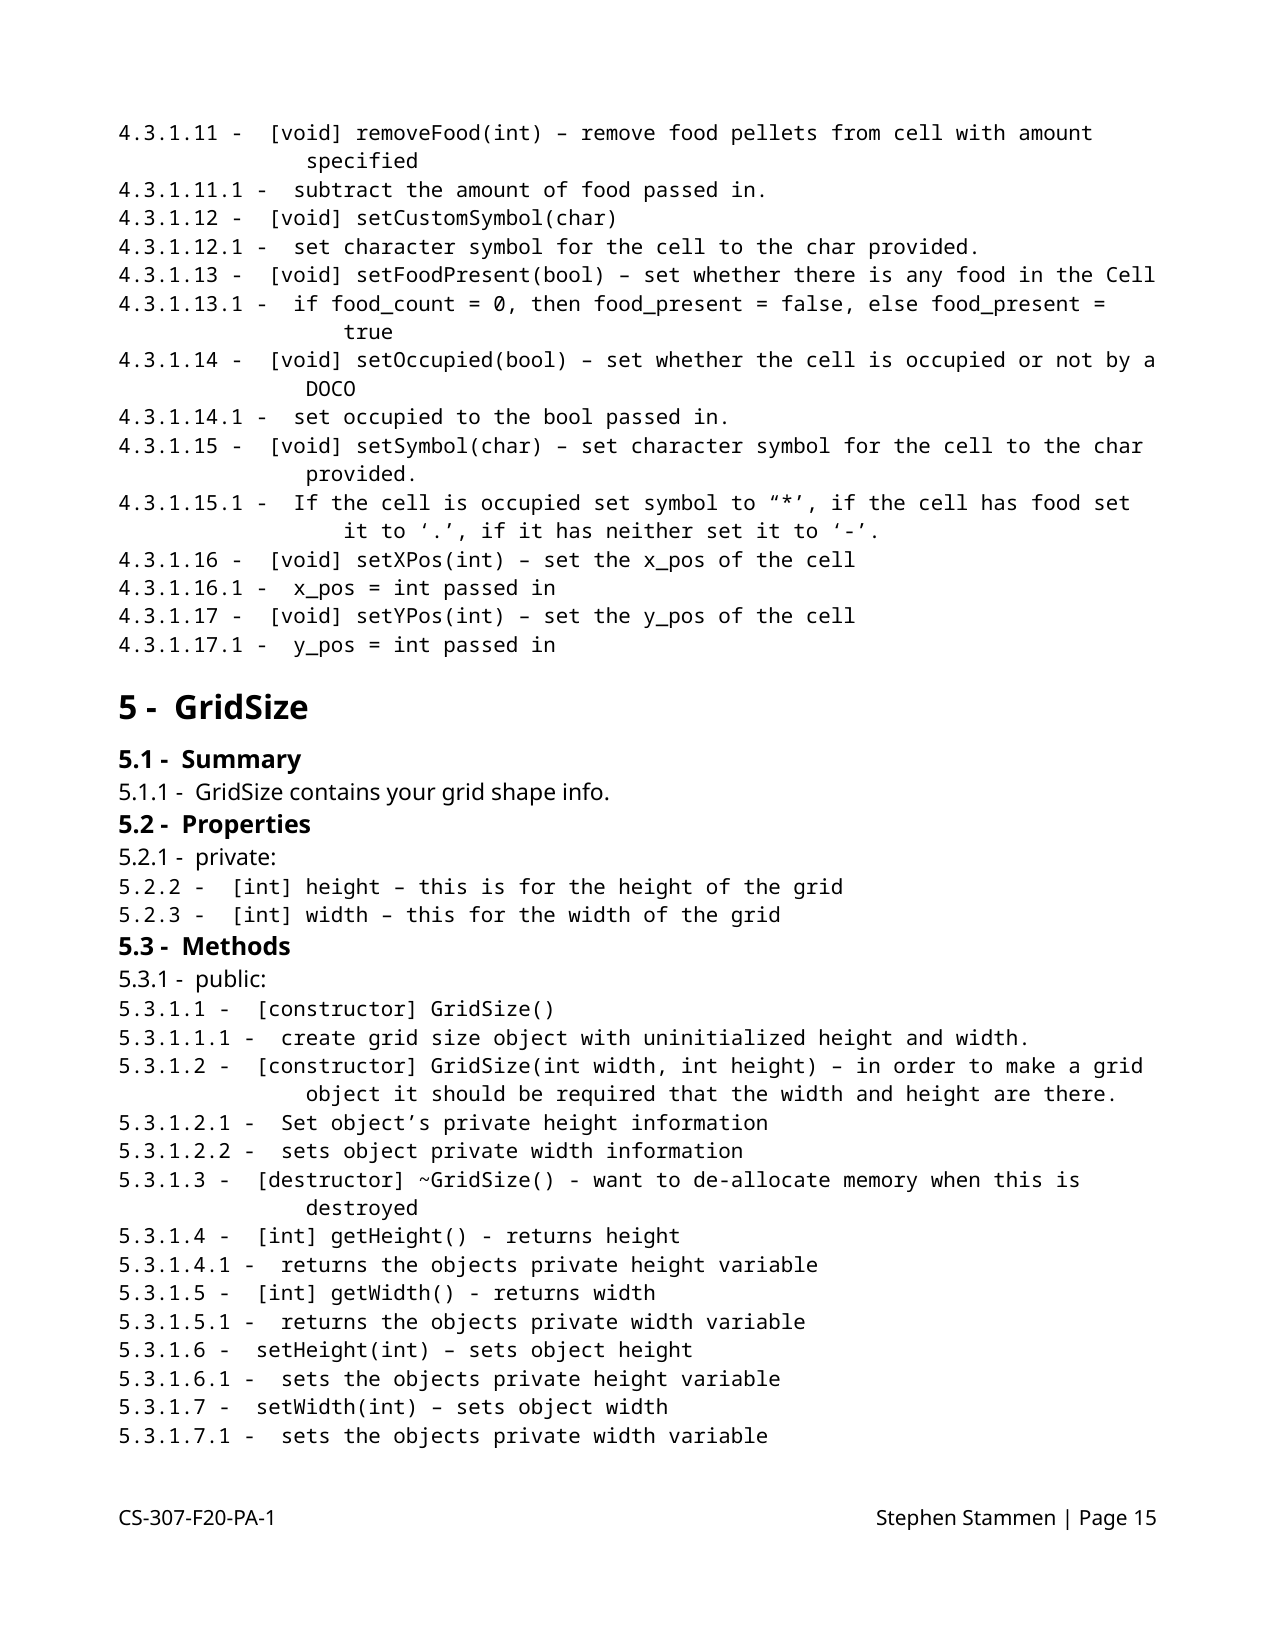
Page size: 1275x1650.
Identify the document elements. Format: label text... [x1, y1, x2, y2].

list [constructor] GridSize() [118, 994, 1157, 1023]
list [constructor] GridSize(int width, int height) – in order to make a grid object it should be required that the width and height are there. [118, 1051, 1157, 1108]
list y_pos = int passed in [118, 630, 1157, 658]
list public: [118, 963, 1157, 994]
list [void] setOccupied(bool) – set whether the cell is occupied or not by a DOCO [118, 346, 1157, 402]
list sets object private width information [118, 1136, 1157, 1165]
list [void] setXPos(int) – set the x_pos of the cell [118, 545, 1157, 573]
list Properties [118, 807, 1157, 841]
list [void] setYPos(int) – set the y_pos of the cell [118, 602, 1157, 630]
list Methods [118, 929, 1157, 963]
list private: [118, 841, 1157, 872]
list [void] removeFood(int) – remove food pellets from cell with amount specified [118, 118, 1157, 175]
list Summary [118, 741, 1157, 775]
list set character symbol for the cell to the char provided. [118, 232, 1157, 260]
list [int] width – this for the width of the grid [118, 900, 1157, 929]
list [int] height – this is for the height of the grid [118, 872, 1157, 900]
list [void] setCustomSymbol(char) [118, 203, 1157, 232]
list if food_count = 0, then food_present = false, else food_present = true [118, 289, 1157, 346]
list create grid size object with uninitialized height and width. [118, 1023, 1157, 1051]
list returns the objects private width variable [118, 1307, 1157, 1335]
list If the cell is occupied set symbol to “*’, if the cell has food set it to ‘.’, if it has neither set it to ‘-’. [118, 488, 1157, 545]
subtitle GridSize [118, 683, 1157, 729]
list [int] getWidth() - returns width [118, 1278, 1157, 1307]
list [int] getHeight() - returns height [118, 1222, 1157, 1250]
list [void] setFoodPresent(bool) – set whether there is any food in the Cell [118, 260, 1157, 289]
list returns the objects private height variable [118, 1250, 1157, 1278]
list sets the objects private height variable [118, 1364, 1157, 1392]
list Set object’s private height information [118, 1108, 1157, 1136]
list subtract the amount of food passed in. [118, 175, 1157, 203]
list sets the objects private width variable [118, 1421, 1157, 1449]
list setHeight(int) – sets object height [118, 1335, 1157, 1364]
list setWidth(int) – sets object width [118, 1392, 1157, 1421]
list [destructor] ~GridSize() - want to de-allocate memory when this is destroyed [118, 1165, 1157, 1222]
list x_pos = int passed in [118, 573, 1157, 602]
list set occupied to the bool passed in. [118, 402, 1157, 431]
list GridSize contains your grid shape info. [118, 775, 1157, 807]
list [void] setSymbol(char) – set character symbol for the cell to the char provided. [118, 431, 1157, 488]
